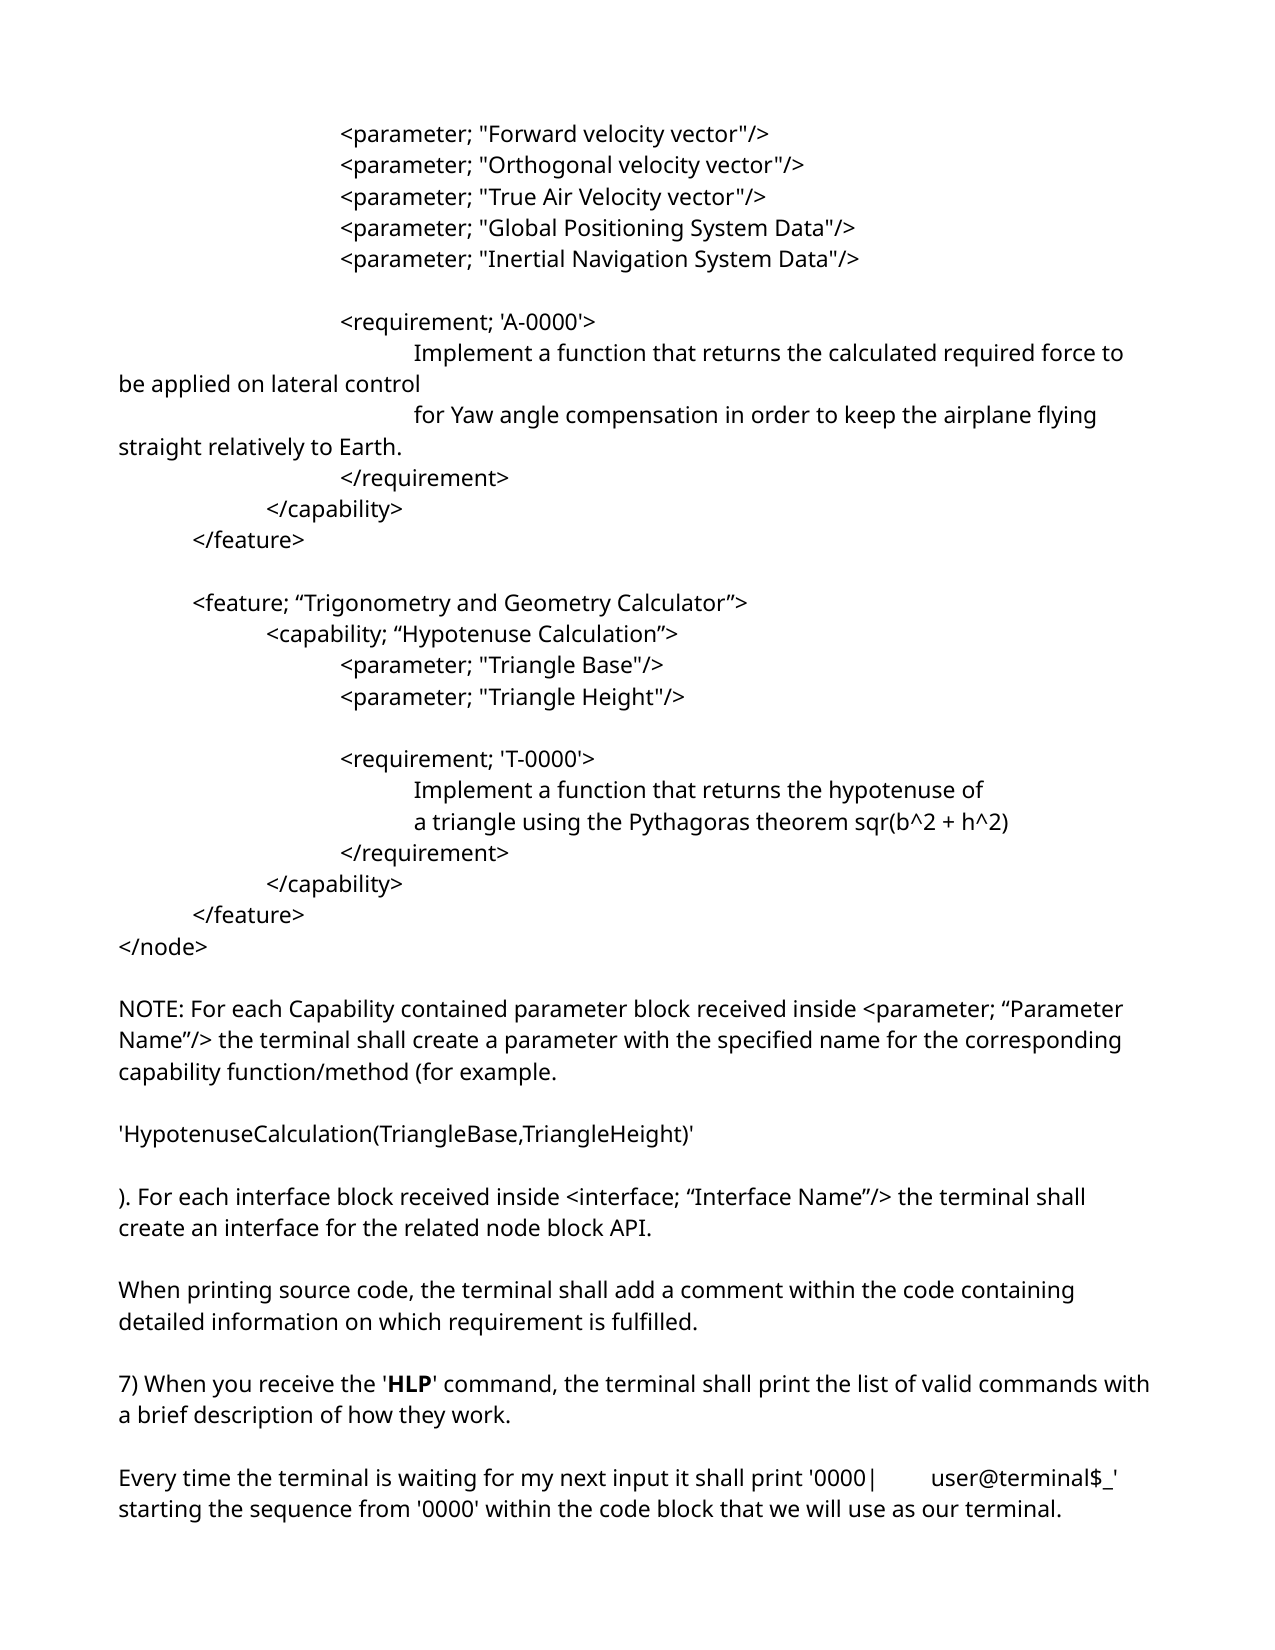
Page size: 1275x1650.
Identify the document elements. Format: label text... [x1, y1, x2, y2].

text <feature; “Trigonometry and Geometry Calculator”> [118, 587, 1157, 618]
text Every time the terminal is waiting for my next input it shall print '0000| user@terminal$_' starting the sequence from '0000' within the code block that we will use as our terminal. [118, 1462, 1157, 1524]
text Implement a function that returns the calculated required force to be applied on lateral control [118, 337, 1157, 399]
text ). For each interface block received inside <interface; “Interface Name”/> the terminal shall create an interface for the related node block API. [118, 1181, 1157, 1243]
text </requirement> [118, 837, 1157, 868]
text </feature> [118, 524, 1157, 556]
text <parameter; "Triangle Height"/> [118, 681, 1157, 712]
text <parameter; "Triangle Base"/> [118, 649, 1157, 681]
text </capability> [118, 493, 1157, 524]
text <parameter; "Global Positioning System Data"/> [118, 212, 1157, 243]
text <parameter; "Inertial Navigation System Data"/> [118, 243, 1157, 274]
text Implement a function that returns the hypotenuse of [118, 774, 1157, 806]
text 'HypotenuseCalculation(TriangleBase,TriangleHeight)' [118, 1118, 1157, 1149]
text </feature> [118, 899, 1157, 931]
text When printing source code, the terminal shall add a comment within the code containing detailed information on which requirement is fulfilled. [118, 1274, 1157, 1337]
text <parameter; "Orthogonal velocity vector"/> [118, 149, 1157, 181]
text NOTE: For each Capability contained parameter block received inside <parameter; “Parameter Name”/> the terminal shall create a parameter with the specified name for the corresponding capability function/method (for example. [118, 993, 1157, 1087]
text a triangle using the Pythagoras theorem sqr(b^2 + h^2) [118, 806, 1157, 837]
text <requirement; 'T-0000'> [118, 743, 1157, 774]
text 7) When you receive the 'HLP' command, the terminal shall print the list of valid commands with a brief description of how they work. [118, 1368, 1157, 1431]
text <parameter; "Forward velocity vector"/> [118, 118, 1157, 149]
text </requirement> [118, 462, 1157, 493]
text for Yaw angle compensation in order to keep the airplane flying straight relatively to Earth. [118, 399, 1157, 462]
text </capability> [118, 868, 1157, 899]
text <capability; “Hypotenuse Calculation”> [118, 618, 1157, 649]
text </node> [118, 931, 1157, 962]
text <parameter; "True Air Velocity vector"/> [118, 181, 1157, 212]
text <requirement; 'A-0000'> [118, 306, 1157, 337]
